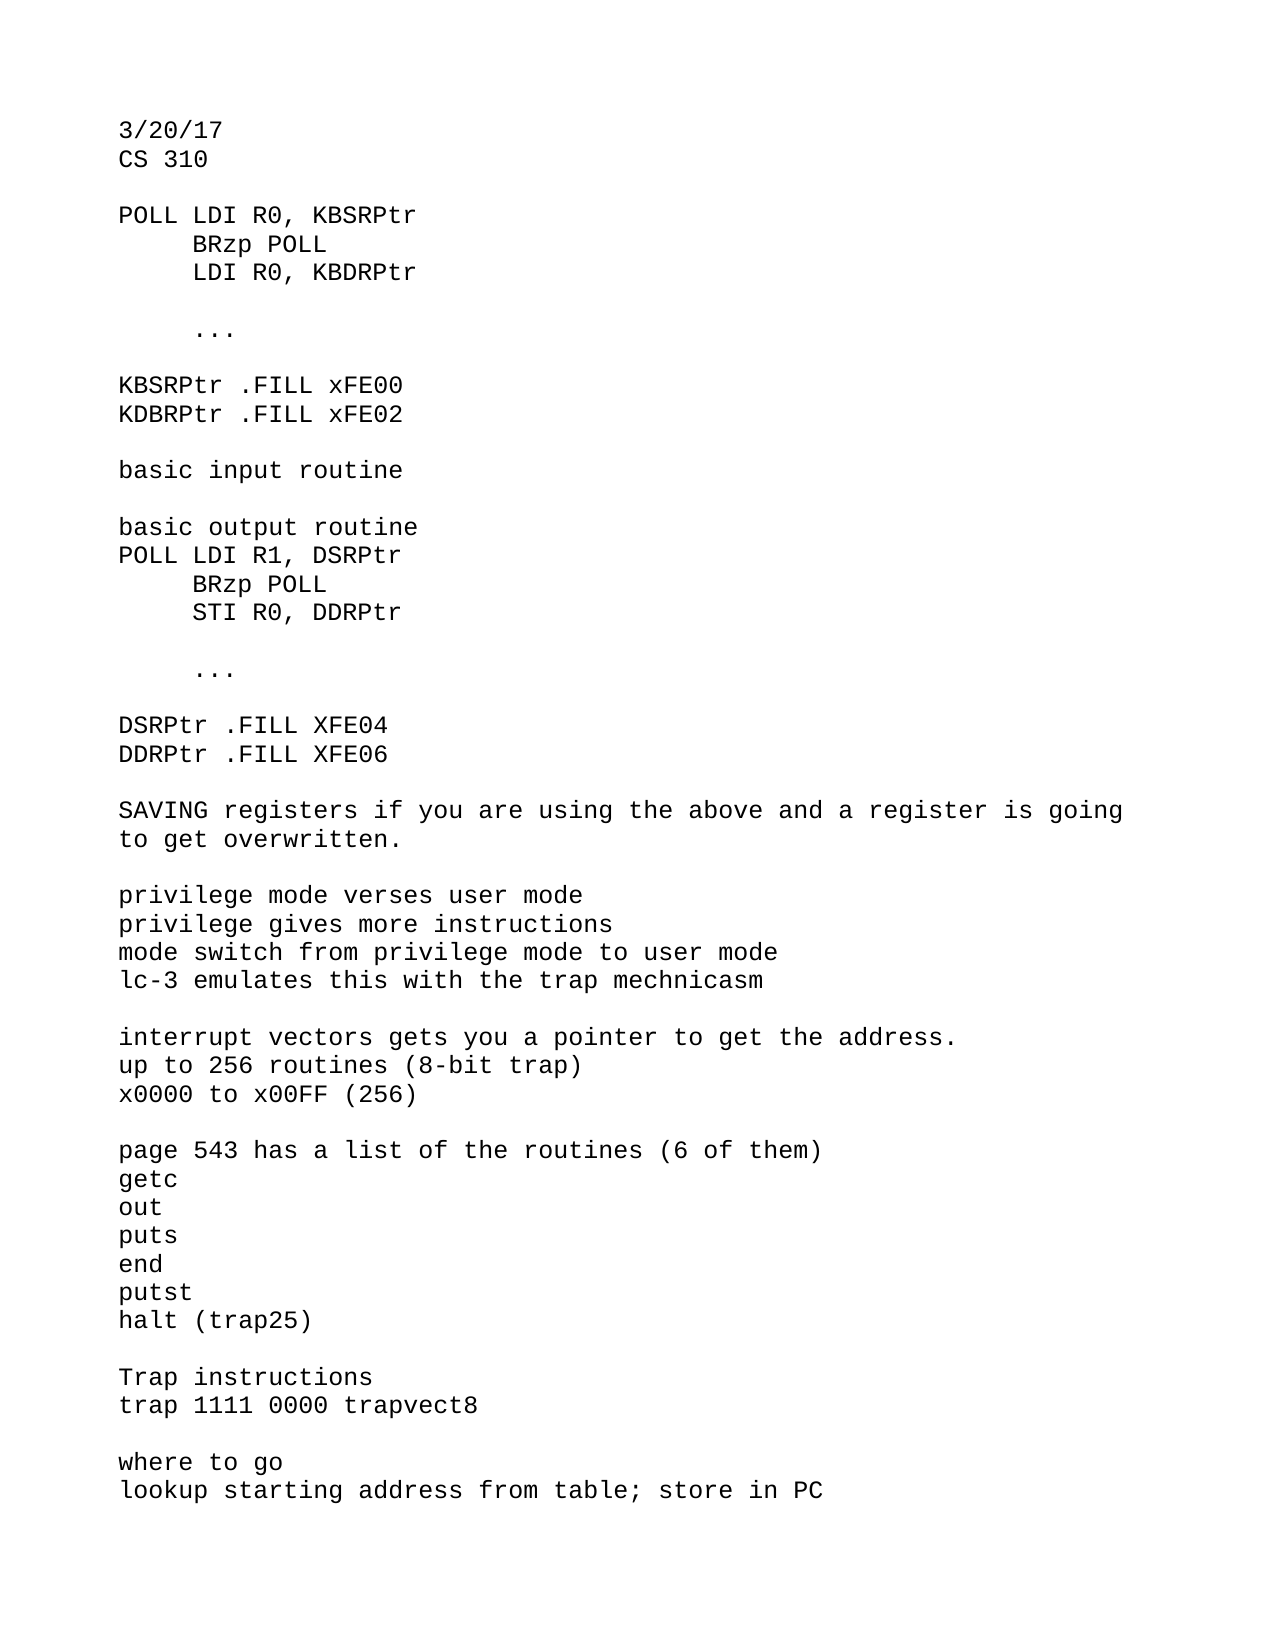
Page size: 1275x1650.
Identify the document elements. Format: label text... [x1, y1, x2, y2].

text 3/20/17 [118, 118, 1157, 146]
text x0000 to x00FF (256) [118, 1081, 1157, 1110]
text putst [118, 1280, 1157, 1308]
text out [118, 1195, 1157, 1223]
text ... [118, 316, 1157, 345]
text KDBRPtr .FILL xFE02 [118, 401, 1157, 430]
text basic output routine [118, 515, 1157, 543]
text end [118, 1251, 1157, 1280]
text basic input routine [118, 458, 1157, 486]
text POLL LDI R0, KBSRPtr [118, 203, 1157, 231]
text CS 310 [118, 146, 1157, 175]
text halt (trap25) [118, 1308, 1157, 1336]
text up to 256 routines (8-bit trap) [118, 1053, 1157, 1081]
text POLL LDI R1, DSRPtr [118, 543, 1157, 571]
text trap 1111 0000 trapvect8 [118, 1393, 1157, 1421]
text page 543 has a list of the routines (6 of them) [118, 1138, 1157, 1166]
text privilege mode verses user mode [118, 883, 1157, 911]
text LDI R0, KBDRPtr [118, 260, 1157, 288]
text puts [118, 1223, 1157, 1251]
text interrupt vectors gets you a pointer to get the address. [118, 1025, 1157, 1053]
text STI R0, DDRPtr [118, 600, 1157, 628]
text ... [118, 656, 1157, 685]
text where to go [118, 1450, 1157, 1478]
text DSRPtr .FILL XFE04 [118, 713, 1157, 741]
text SAVING registers if you are using the above and a register is going to get overwritten. [118, 798, 1157, 855]
text getc [118, 1166, 1157, 1195]
text DDRPtr .FILL XFE06 [118, 741, 1157, 770]
text BRzp POLL [118, 571, 1157, 600]
text lc-3 emulates this with the trap mechnicasm [118, 968, 1157, 996]
text lookup starting address from table; store in PC [118, 1478, 1157, 1506]
text Trap instructions [118, 1365, 1157, 1393]
text privilege gives more instructions [118, 911, 1157, 940]
text mode switch from privilege mode to user mode [118, 940, 1157, 968]
text BRzp POLL [118, 231, 1157, 260]
text KBSRPtr .FILL xFE00 [118, 373, 1157, 401]
